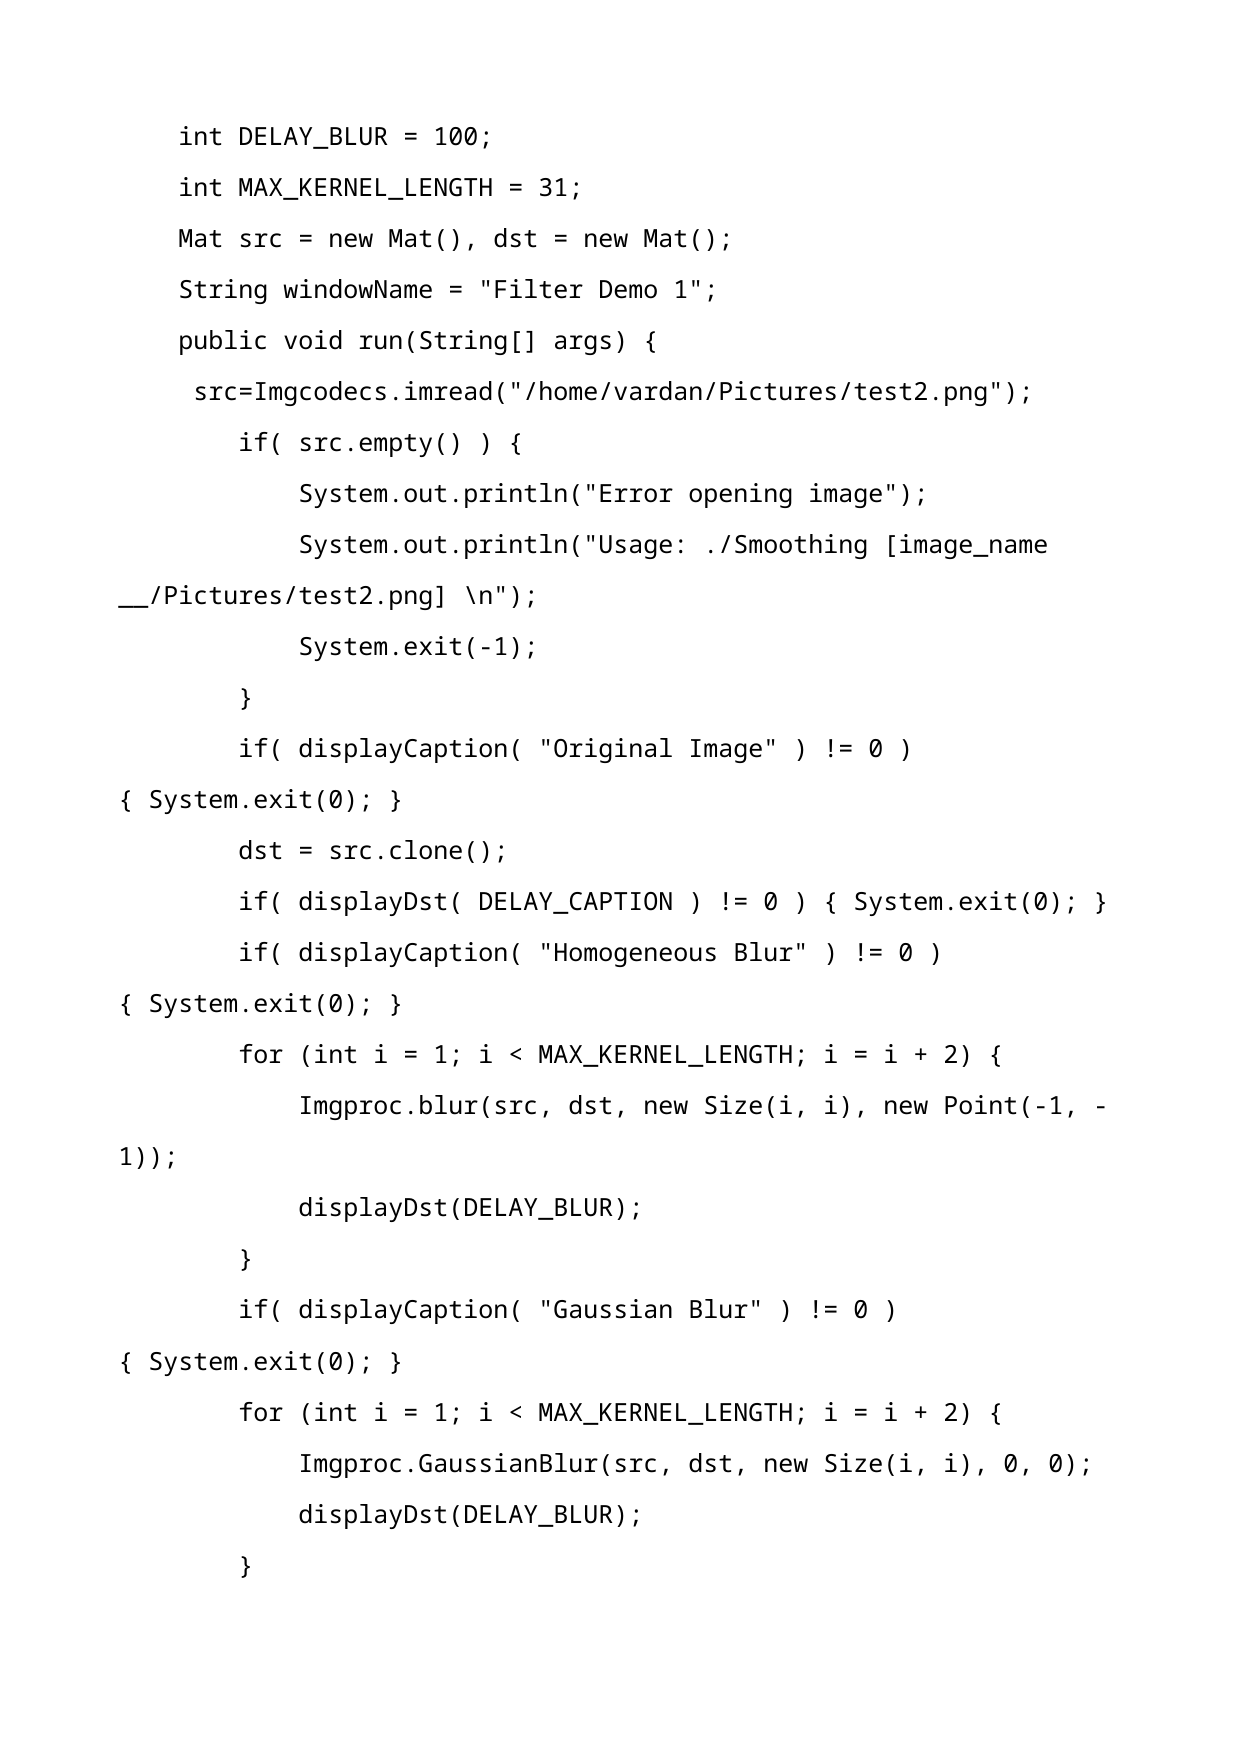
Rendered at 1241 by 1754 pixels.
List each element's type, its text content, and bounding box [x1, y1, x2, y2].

text Imgproc.GaussianBlur(src, dst, new Size(i, i), 0, 0); [118, 1445, 1122, 1479]
text public void run(String[] args) { [118, 322, 1122, 356]
text if( displayCaption( "Original Image" ) != 0 ) { System.exit(0); } [118, 731, 1122, 816]
text src=Imgcodecs.imread("/home/vardan/Pictures/test2.png"); [118, 373, 1122, 407]
text for (int i = 1; i < MAX_KERNEL_LENGTH; i = i + 2) { [118, 1037, 1122, 1071]
text displayDst(DELAY_BLUR); [118, 1496, 1122, 1530]
text System.out.println("Error opening image"); [118, 475, 1122, 509]
text String windowName = "Filter Demo 1"; [118, 271, 1122, 305]
text for (int i = 1; i < MAX_KERNEL_LENGTH; i = i + 2) { [118, 1394, 1122, 1428]
text if( displayCaption( "Homogeneous Blur" ) != 0 ) { System.exit(0); } [118, 935, 1122, 1020]
text System.exit(-1); [118, 628, 1122, 663]
text if( displayCaption( "Gaussian Blur" ) != 0 ) { System.exit(0); } [118, 1292, 1122, 1377]
text } [118, 1547, 1122, 1581]
text System.out.println("Usage: ./Smoothing [image_name __/Pictures/test2.png] \n"); [118, 526, 1122, 612]
text dst = src.clone(); [118, 833, 1122, 867]
text int DELAY_BLUR = 100; [118, 118, 1122, 152]
text displayDst(DELAY_BLUR); [118, 1190, 1122, 1224]
text if( src.empty() ) { [118, 424, 1122, 458]
text } [118, 679, 1122, 714]
text int MAX_KERNEL_LENGTH = 31; [118, 169, 1122, 203]
text } [118, 1241, 1122, 1275]
text if( displayDst( DELAY_CAPTION ) != 0 ) { System.exit(0); } [118, 884, 1122, 918]
text Imgproc.blur(src, dst, new Size(i, i), new Point(-1, -1)); [118, 1088, 1122, 1173]
text Mat src = new Mat(), dst = new Mat(); [118, 220, 1122, 254]
